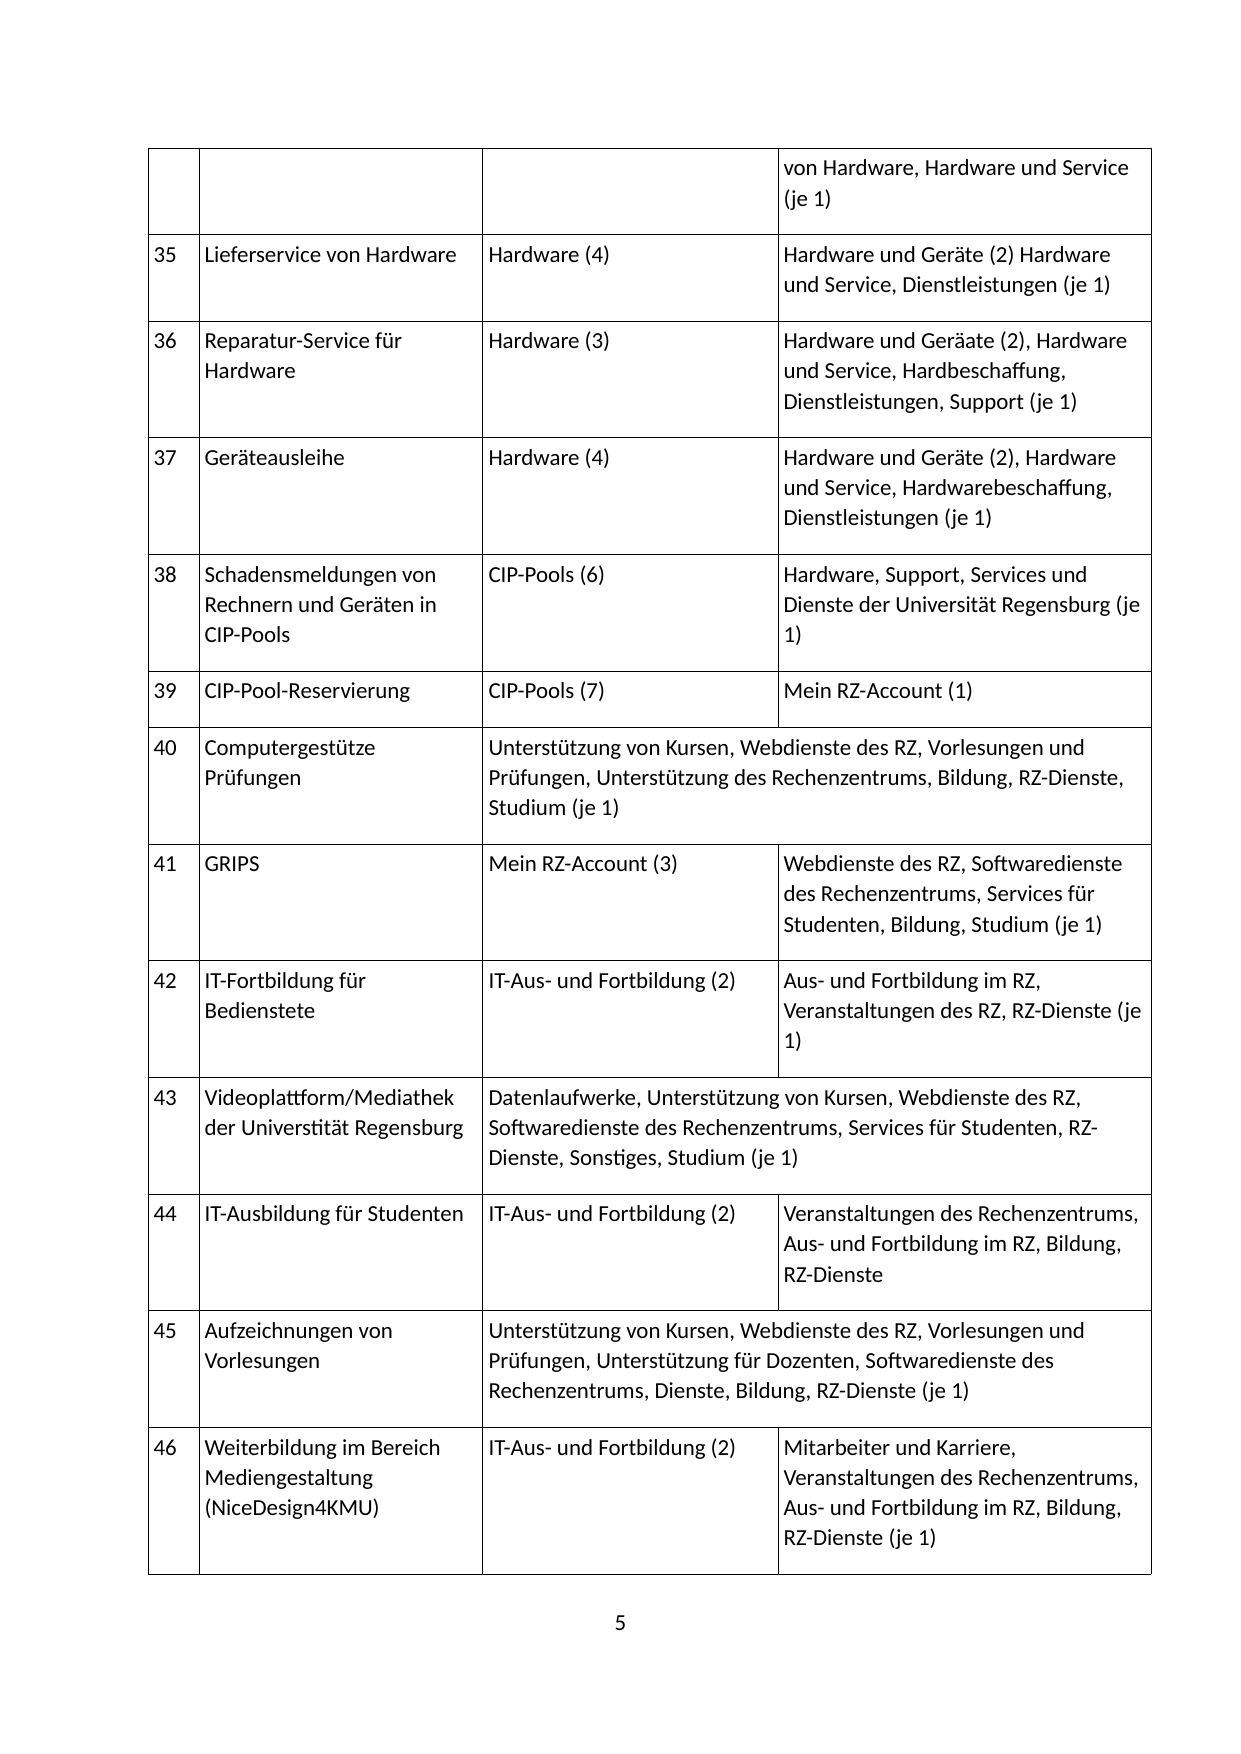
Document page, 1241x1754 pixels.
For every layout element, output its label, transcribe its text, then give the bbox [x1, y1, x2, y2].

table_cell IT-Aus- und Fortbildung (2) [483, 1195, 778, 1310]
table_cell Hardware (4) [483, 235, 778, 321]
table_cell von Hardware, Hardware und Service (je 1) [779, 149, 1151, 234]
table_cell Hardware, Support, Services und Dienste der Universität Regensburg (je 1) [779, 555, 1151, 671]
table_cell 35 [149, 235, 199, 321]
table_cell Hardware und Geräte (2) Hardware und Service, Dienstleistungen (je 1) [779, 235, 1151, 321]
table_cell 44 [149, 1195, 199, 1310]
table_cell 41 [149, 845, 199, 960]
table_cell IT-Aus- und Fortbildung (2) [483, 961, 778, 1077]
table_cell Aus- und Fortbildung im RZ, Veranstaltungen des RZ, RZ-Dienste (je 1) [779, 961, 1151, 1077]
table_cell IT-Ausbildung für Studenten [200, 1195, 482, 1310]
table_cell Hardware (3) [483, 322, 778, 437]
table_cell Videoplattform/Mediathek der Universtität Regensburg [200, 1078, 482, 1193]
table_cell GRIPS [200, 845, 482, 960]
table_cell IT-Aus- und Fortbildung (2) [483, 1428, 778, 1574]
table_cell Mein RZ-Account (3) [483, 845, 778, 960]
table_cell 42 [149, 961, 199, 1077]
table_cell Unterstützung von Kursen, Webdienste des RZ, Vorlesungen und Prüfungen, Unterstützung für Dozenten, Softwaredienste des Rechenzentrums, Dienste, Bildung, RZ-Dienste (je 1) [483, 1311, 1151, 1427]
table_cell [200, 149, 482, 234]
table_cell 43 [149, 1078, 199, 1193]
table_cell CIP-Pools (6) [483, 555, 778, 671]
table_cell 45 [149, 1311, 199, 1427]
table_cell Mitarbeiter und Karriere, Veranstaltungen des Rechenzentrums, Aus- und Fortbildung im RZ, Bildung, RZ-Dienste (je 1) [779, 1428, 1151, 1574]
table_cell [483, 149, 778, 234]
table_cell Hardware (4) [483, 438, 778, 554]
table_cell Schadensmeldungen von Rechnern und Geräten in CIP-Pools [200, 555, 482, 671]
table_cell Veranstaltungen des Rechenzentrums, Aus- und Fortbildung im RZ, Bildung, RZ-Dienste [779, 1195, 1151, 1310]
table_cell IT-Fortbildung für Bedienstete [200, 961, 482, 1077]
table_cell Geräteausleihe [200, 438, 482, 554]
table_cell Weiterbildung im Bereich Mediengestaltung (NiceDesign4KMU) [200, 1428, 482, 1574]
table_cell Lieferservice von Hardware [200, 235, 482, 321]
table_cell 46 [149, 1428, 199, 1574]
table_cell Unterstützung von Kursen, Webdienste des RZ, Vorlesungen und Prüfungen, Unterstützung des Rechenzentrums, Bildung, RZ-Dienste, Studium (je 1) [483, 728, 1151, 843]
table_cell 38 [149, 555, 199, 671]
table_cell Computergestütze Prüfungen [200, 728, 482, 843]
table_cell Mein RZ-Account (1) [779, 672, 1151, 727]
table_cell Hardware und Geräate (2), Hardware und Service, Hardbeschaffung, Dienstleistungen, Support (je 1) [779, 322, 1151, 437]
table_cell CIP-Pool-Reservierung [200, 672, 482, 727]
table_cell Hardware und Geräte (2), Hardware und Service, Hardwarebeschaffung, Dienstleistungen (je 1) [779, 438, 1151, 554]
table_cell Aufzeichnungen von Vorlesungen [200, 1311, 482, 1427]
table_cell Reparatur-Service für Hardware [200, 322, 482, 437]
table_cell Webdienste des RZ, Softwaredienste des Rechenzentrums, Services für Studenten, Bildung, Studium (je 1) [779, 845, 1151, 960]
table_cell 40 [149, 728, 199, 843]
table_cell 36 [149, 322, 199, 437]
table_cell CIP-Pools (7) [483, 672, 778, 727]
table_cell 39 [149, 672, 199, 727]
table_cell 37 [149, 438, 199, 554]
table_cell [149, 149, 199, 234]
table_cell Datenlaufwerke, Unterstützung von Kursen, Webdienste des RZ, Softwaredienste des Rechenzentrums, Services für Studenten, RZ-Dienste, Sonstiges, Studium (je 1) [483, 1078, 1151, 1193]
